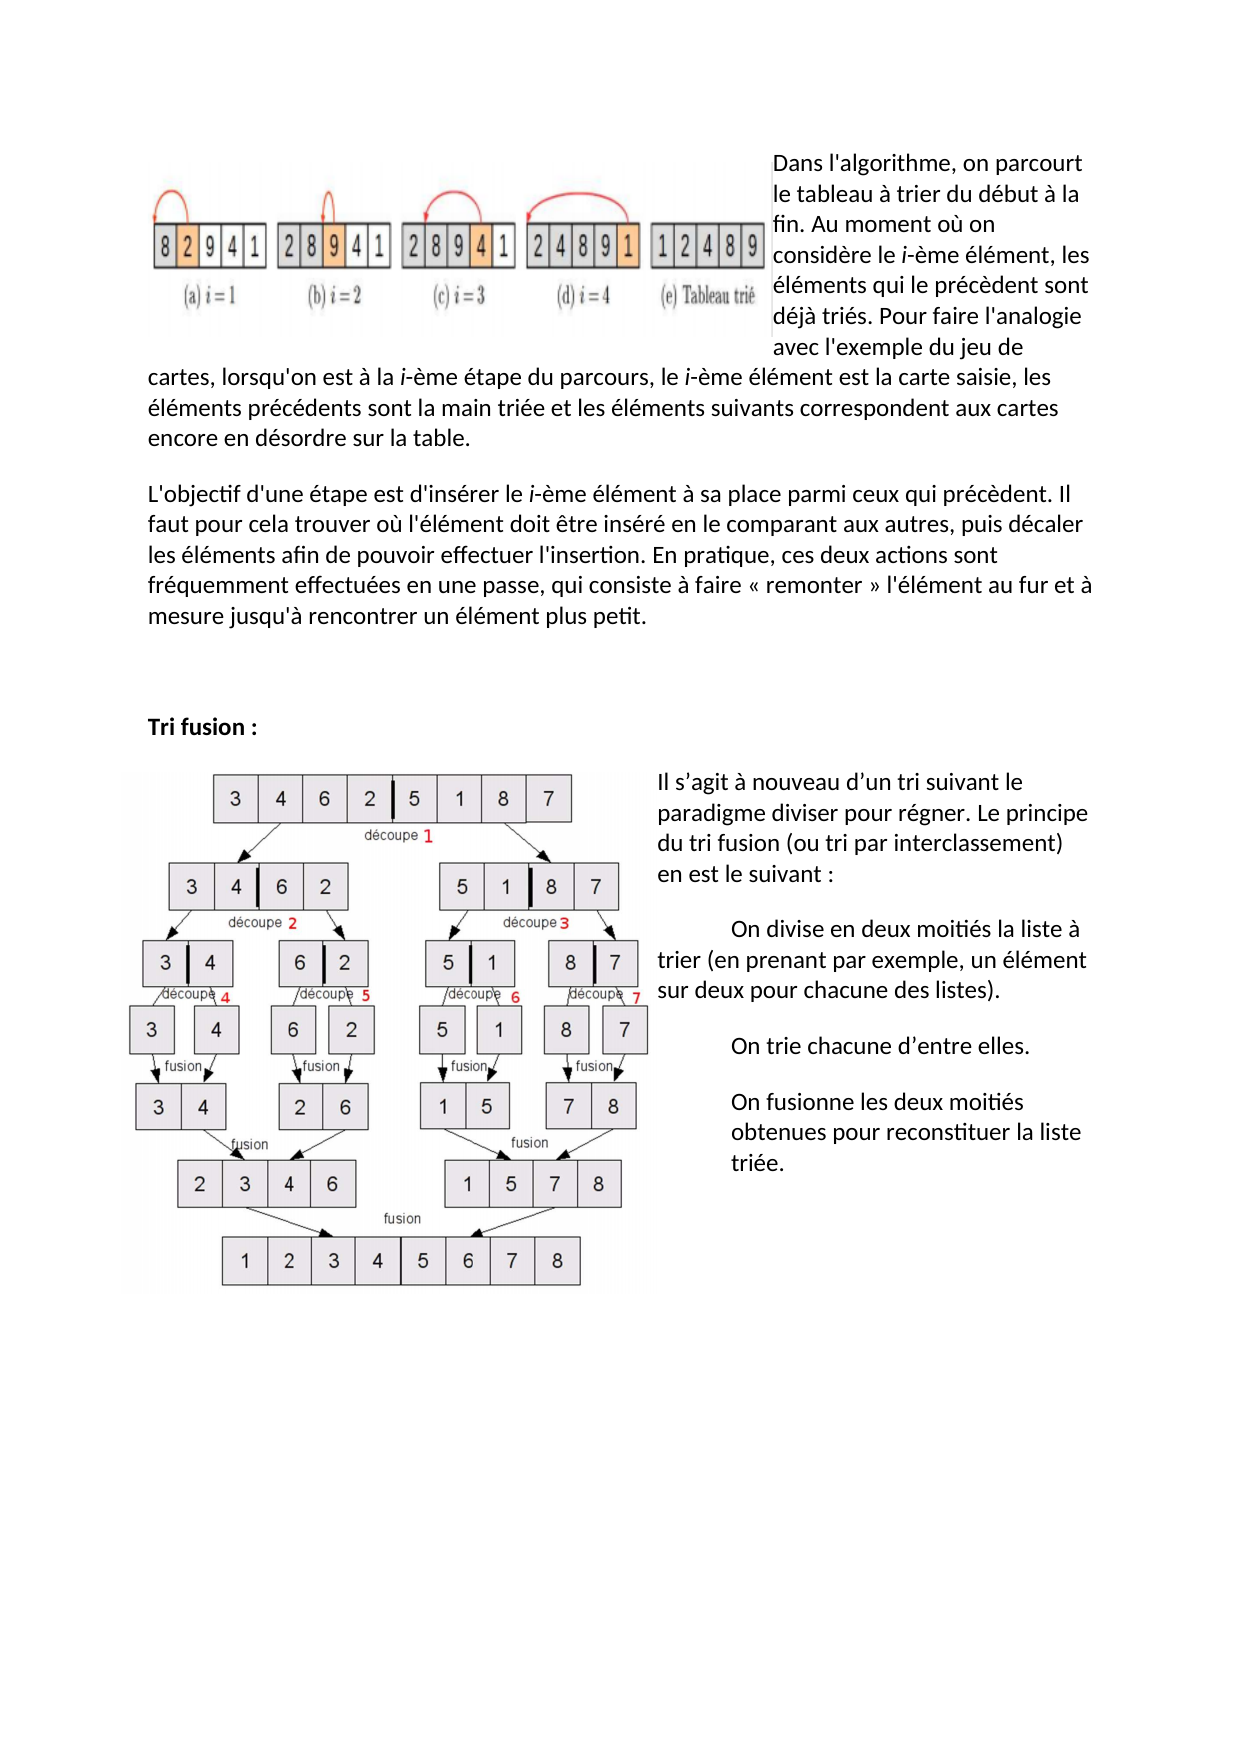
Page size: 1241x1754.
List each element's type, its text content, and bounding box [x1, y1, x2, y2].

text On fusionne les deux moitiés obtenues pour reconstituer la liste triée. [657, 1086, 1093, 1177]
text On divise en deux moitiés la liste à trier (en prenant par exemple, un élément sur deux pour chacune des listes). [657, 913, 1093, 1005]
text L'objectif d'une étape est d'insérer le i-ème élément à sa place parmi ceux qui précèdent. Il faut pour cela trouver où l'élément doit être inséré en le comparant aux autres, puis décaler les éléments afin de pouvoir effectuer l'insertion. En pratique, ces deux actions sont fréquemment effectuées en une passe, qui consiste à faire « remonter » l'élément au fur et à mesure jusqu'à rencontrer un élément plus petit. [148, 478, 1093, 630]
text Dans l'algorithme, on parcourt le tableau à trier du début à la fin. Au moment où on considère le i-ème élément, les éléments qui le précèdent sont déjà triés. Pour faire l'analogie avec l'exemple du jeu de cartes, lorsqu'on est à la i-ème étape du parcours, le i-ème élément est la carte saisie, les éléments précédents sont la main triée et les éléments suivants correspondent aux cartes encore en désordre sur la table. [148, 148, 1093, 453]
text On trie chacune d’entre elles. [657, 1030, 1093, 1061]
text Tri fusion : [148, 711, 1093, 741]
text Il s’agit à nouveau d’un tri suivant le paradigme diviser pour régner. Le principe du tri fusion (ou tri par interclassement) en est le suivant : [148, 766, 1093, 888]
